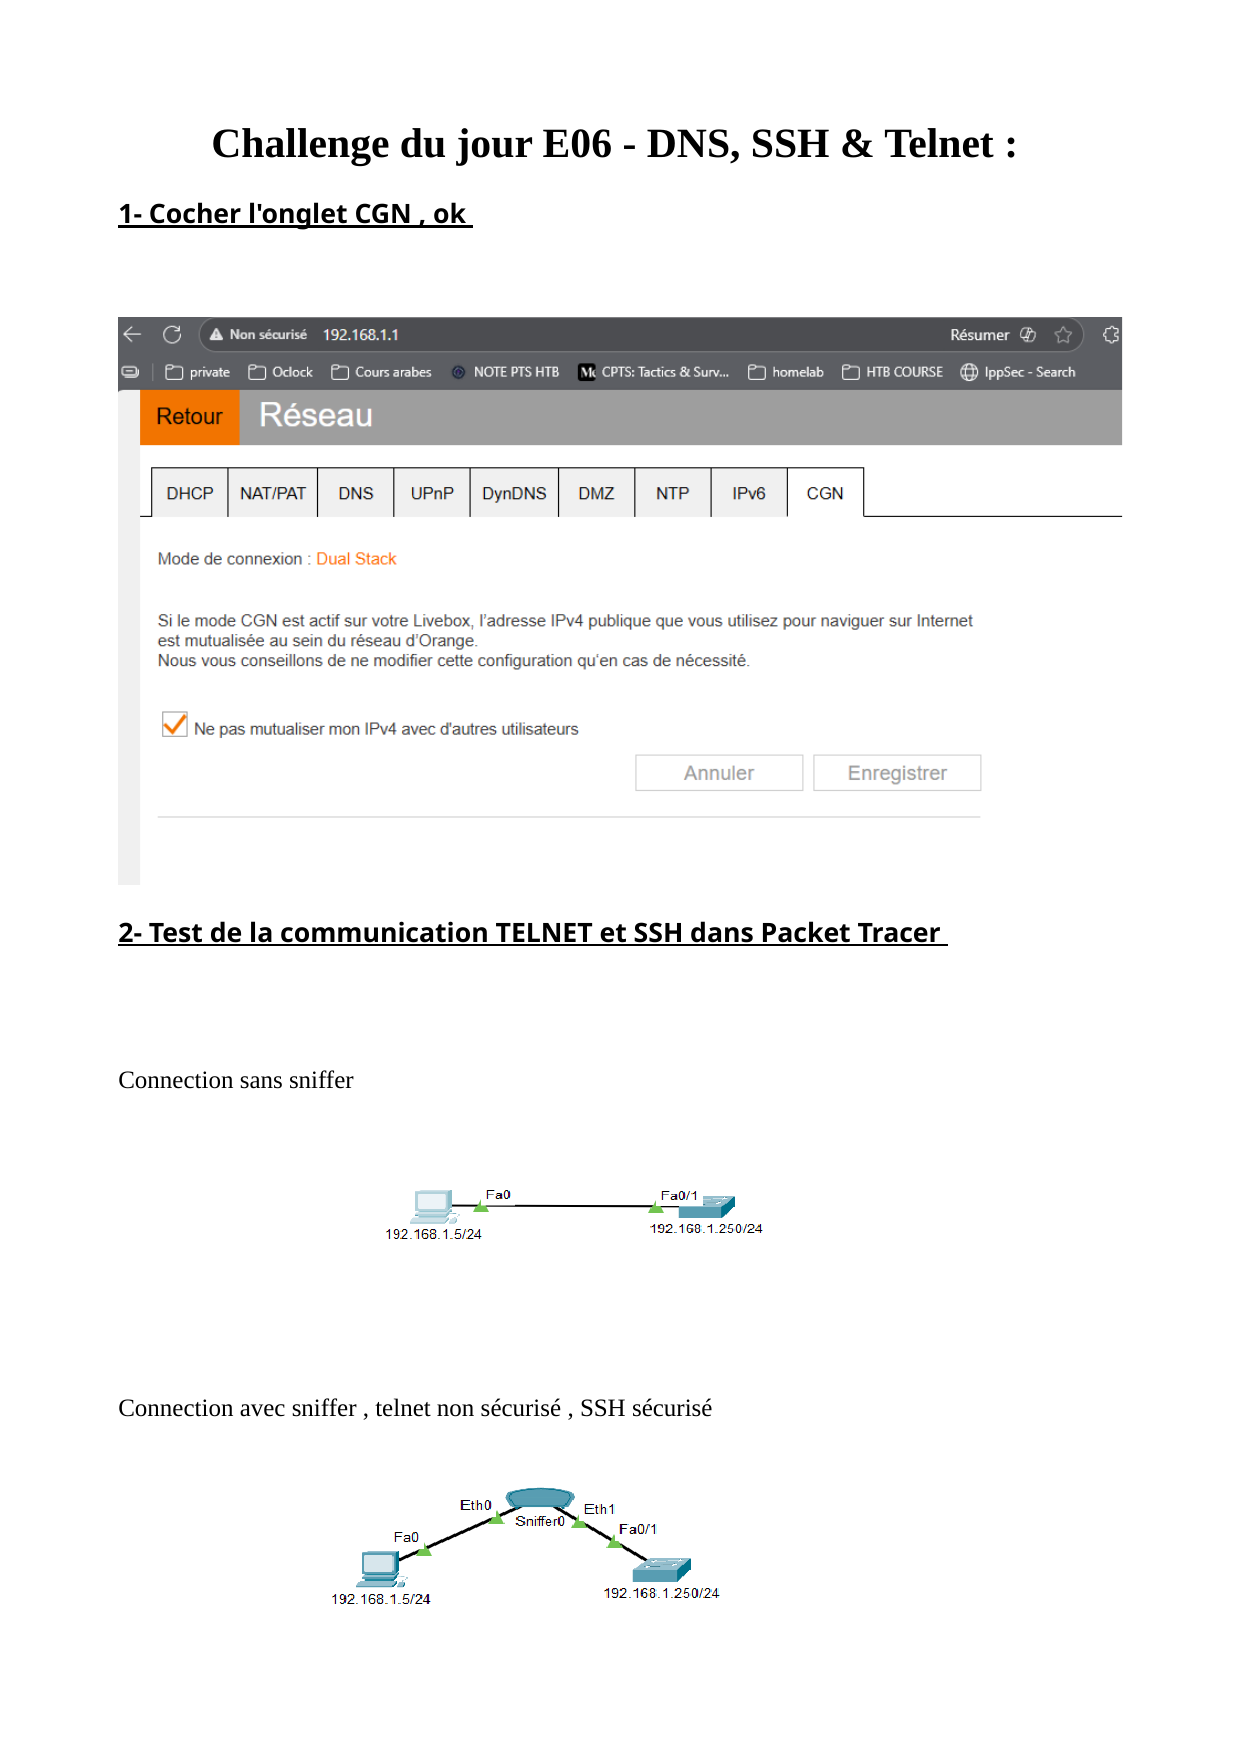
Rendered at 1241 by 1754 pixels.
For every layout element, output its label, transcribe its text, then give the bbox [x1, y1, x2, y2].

text Connection avec sniffer , telnet non sécurisé , SSH sécurisé [118, 1393, 1122, 1422]
text 2- Test de la communication TELNET et SSH dans Packet Tracer [118, 914, 1122, 950]
picture [251, 1104, 968, 1364]
text Connection sans sniffer [118, 1065, 1122, 1093]
text 1- Cocher l'onglet CGN , ok [118, 195, 1122, 231]
picture [228, 1432, 808, 1645]
picture [118, 317, 1123, 885]
text Challenge du jour E06 - DNS, SSH & Telnet : [118, 118, 1122, 166]
